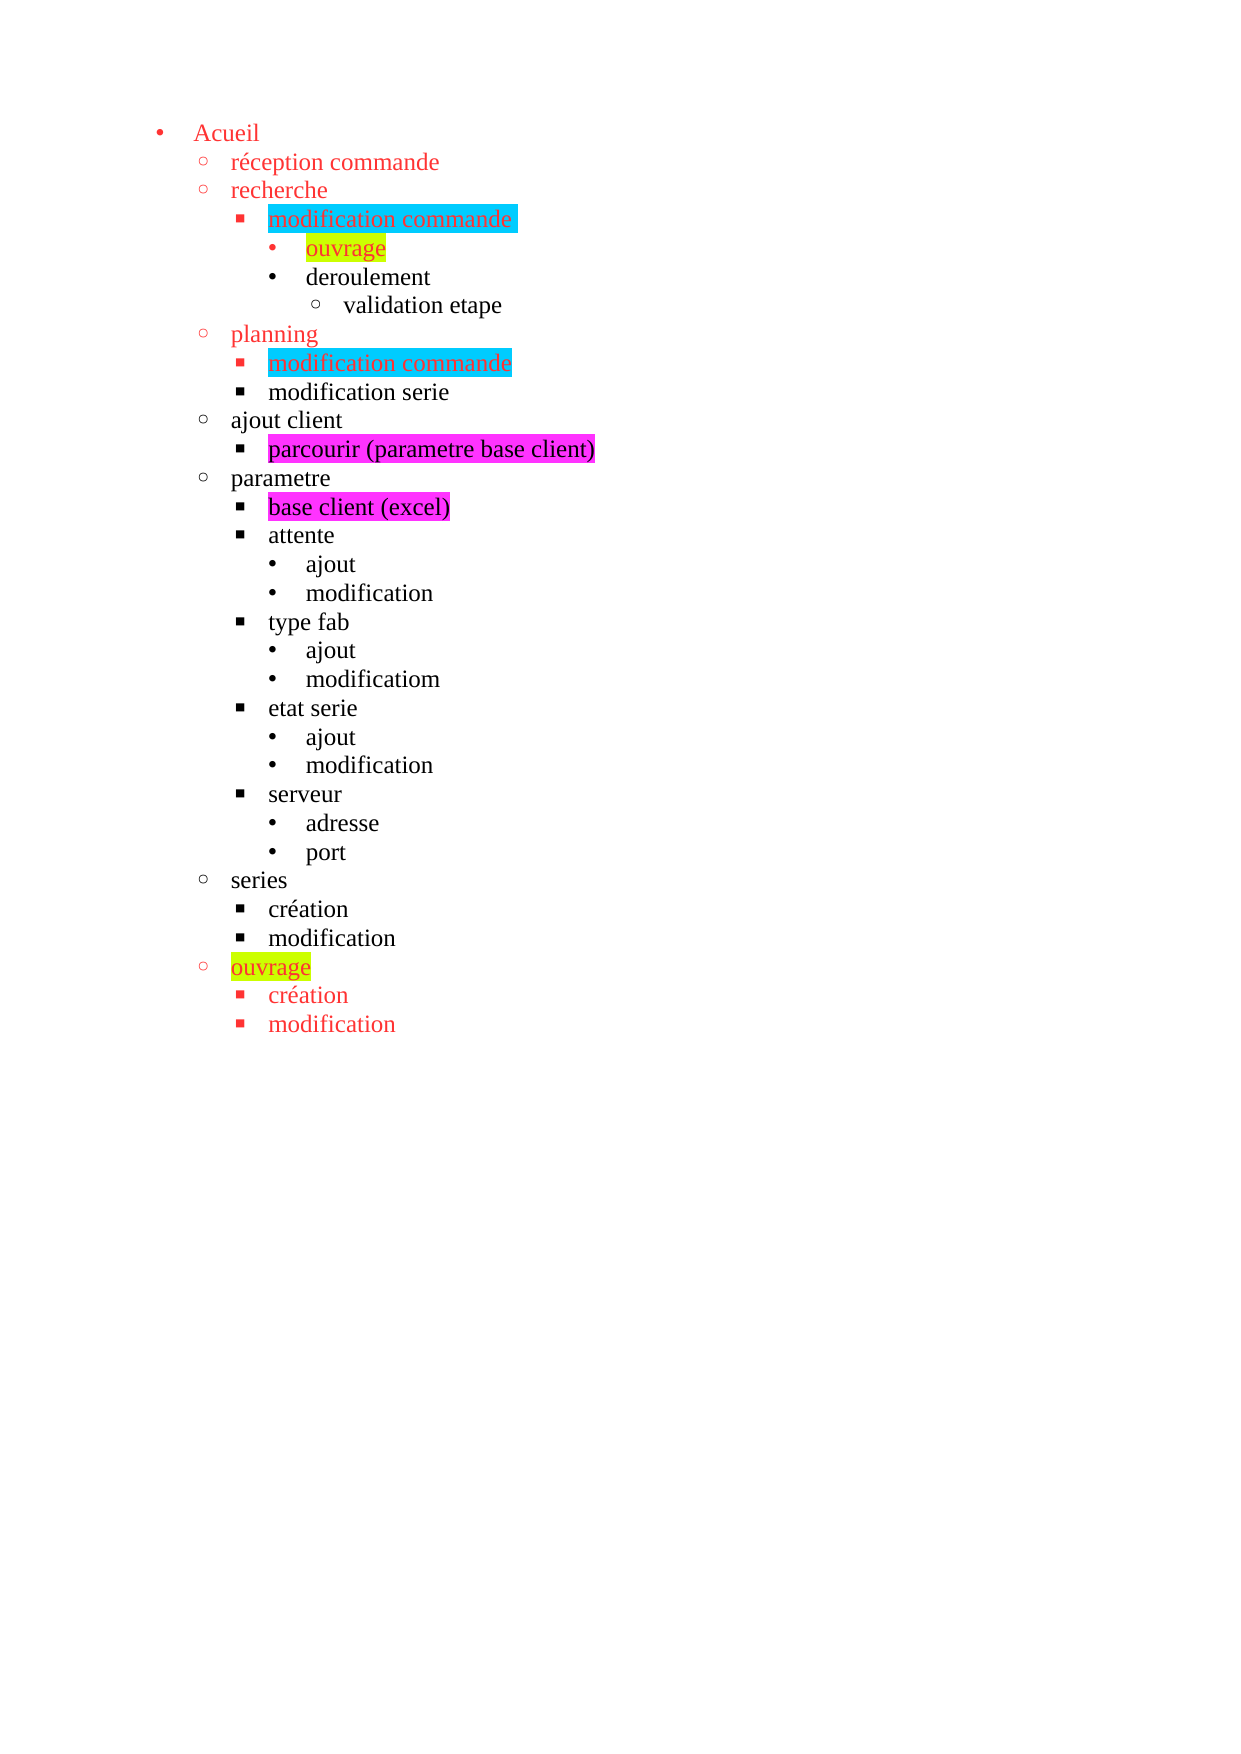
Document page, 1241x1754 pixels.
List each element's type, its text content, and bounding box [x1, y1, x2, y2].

list modification commande [231, 348, 1122, 377]
list Acueil [156, 118, 1122, 147]
list validation etape [306, 291, 1122, 319]
list parcourir (parametre base client) [231, 434, 1122, 463]
list adresse [268, 808, 1122, 837]
list modification serie [231, 377, 1122, 406]
list recherche [193, 176, 1122, 204]
list modification commande [231, 204, 1122, 233]
list etat serie [231, 693, 1122, 722]
list base client (excel) [231, 492, 1122, 521]
list type fab [231, 607, 1122, 636]
list création [231, 894, 1122, 923]
list deroulement [268, 262, 1122, 291]
list modification [268, 751, 1122, 779]
list création [231, 981, 1122, 1009]
list serveur [231, 779, 1122, 808]
list planning [193, 319, 1122, 348]
list ajout [268, 636, 1122, 664]
list ouvrage [268, 233, 1122, 262]
list attente [231, 521, 1122, 549]
list port [268, 837, 1122, 866]
list series [193, 866, 1122, 894]
list réception commande [193, 147, 1122, 176]
list parametre [193, 463, 1122, 492]
list modificatiom [268, 664, 1122, 693]
list modification [268, 578, 1122, 607]
list ajout client [193, 406, 1122, 434]
list modification [231, 1009, 1122, 1038]
list ajout [268, 722, 1122, 751]
list ajout [268, 549, 1122, 578]
list ouvrage [193, 952, 1122, 981]
list modification [231, 923, 1122, 952]
